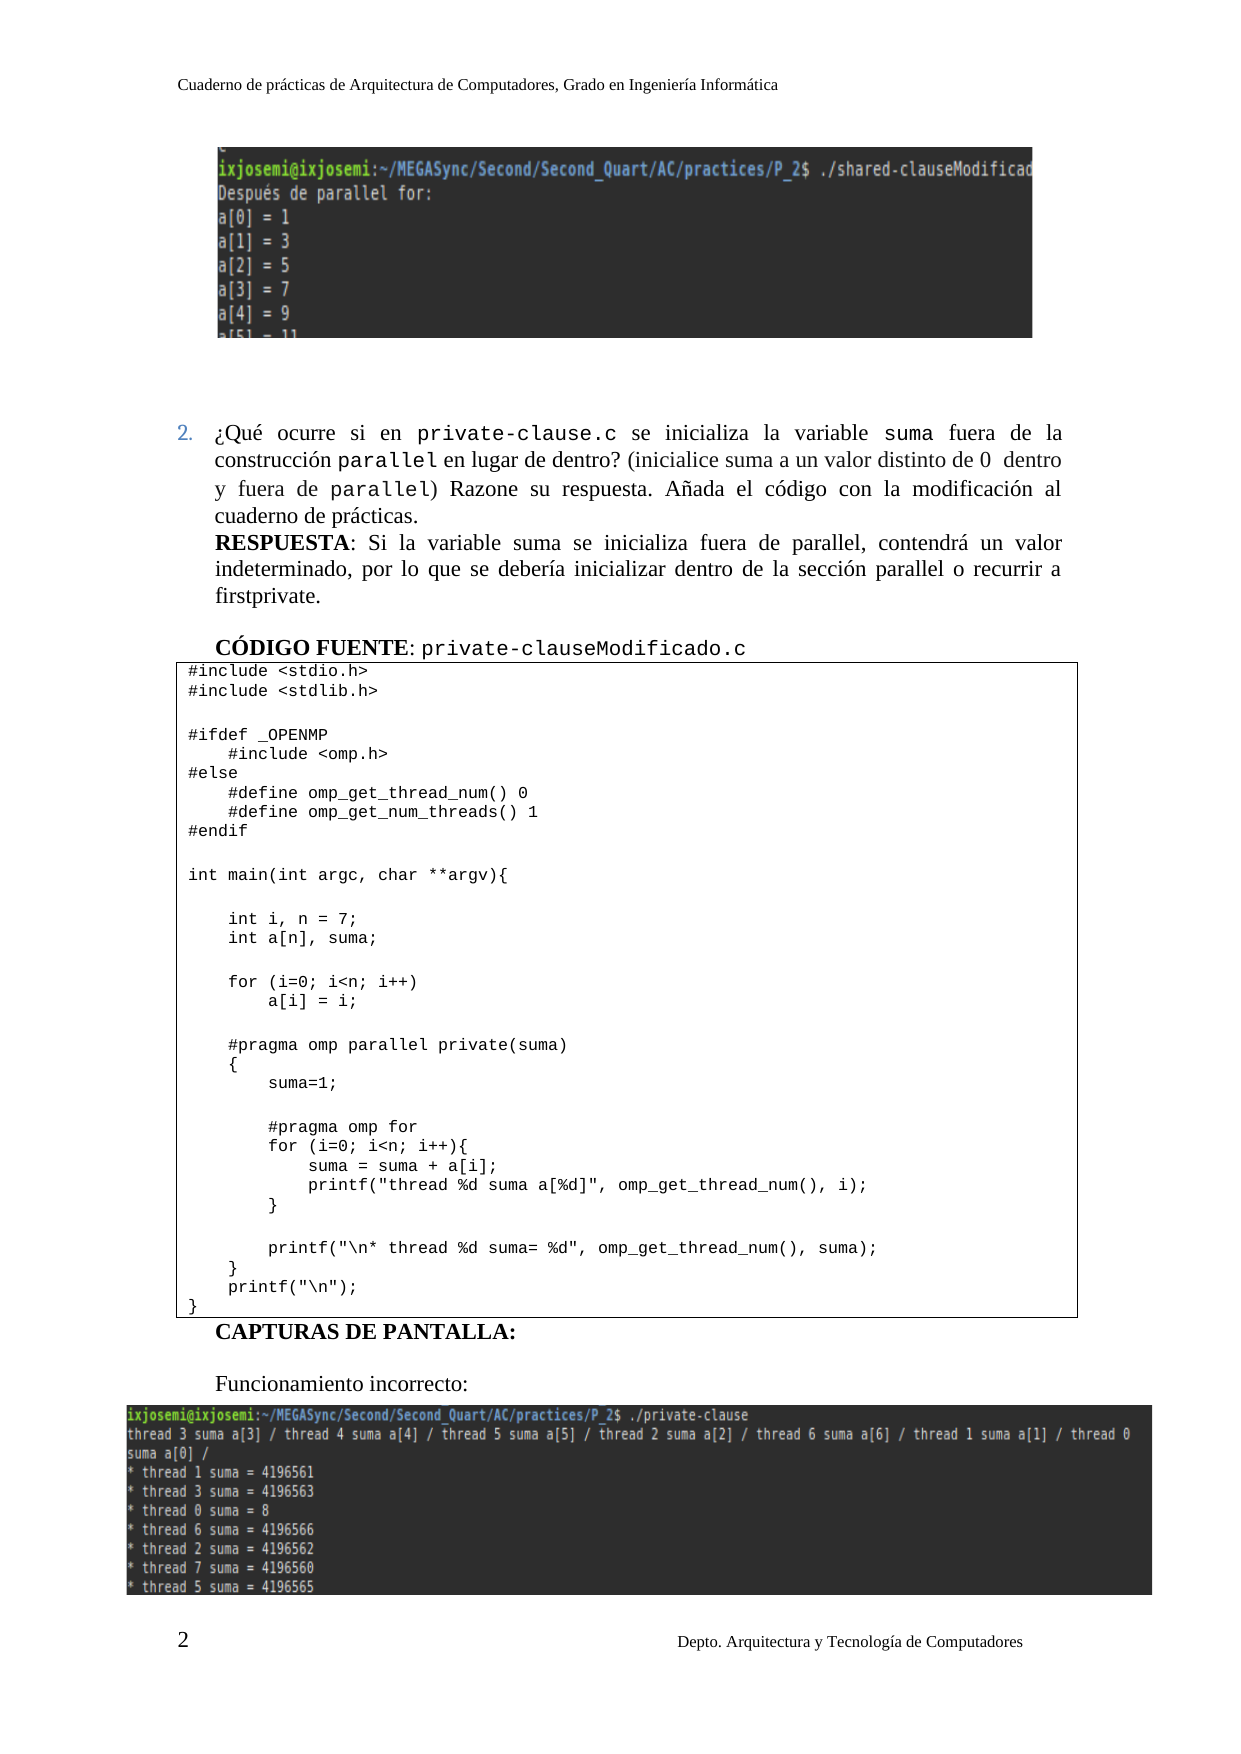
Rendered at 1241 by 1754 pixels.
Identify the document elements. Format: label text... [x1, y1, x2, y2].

text CÓDIGO FUENTE: private-clauseModificado.c [215, 634, 1063, 662]
list ¿Qué ocurre si en private-clause.c se inicializa la variable suma fuera de la construcción parallel en lugar de dentro? (inicialice suma a un valor distinto de 0 dentro y fuera de parallel) Razone su respuesta. Añada el código con la modificación al cuaderno de prácticas. [177, 419, 1063, 529]
text RESPUESTA: Si la variable suma se inicializa fuera de parallel, contendrá un valor indeterminado, por lo que se debería inicializar dentro de la sección parallel o recurrir a firstprivate. [215, 529, 1063, 608]
picture [126, 1405, 1153, 1508]
text Funcionamiento incorrecto: [215, 1371, 1063, 1397]
table_header #include <stdio.h> #include <stdlib.h> #ifdef _OPENMP #include <omp.h> #else #define omp_get_thread_num() 0 #define omp_get_num_threads() 1 #endif int main(int argc, char **argv){ int i, n = 7; int a[n], suma; for (i=0; i<n; i++) a[i] = i; #pragma omp parallel private(suma) { suma=1; #pragma omp for for (i=0; i<n; i++){ suma = suma + a[i]; printf("thread %d suma a[%d]", omp_get_thread_num(), i); } printf("\n* thread %d suma= %d", omp_get_thread_num(), suma); } printf("\n"); } [177, 663, 1077, 1317]
text CAPTURAS DE PANTALLA: [215, 1318, 1063, 1344]
picture [217, 147, 1033, 199]
